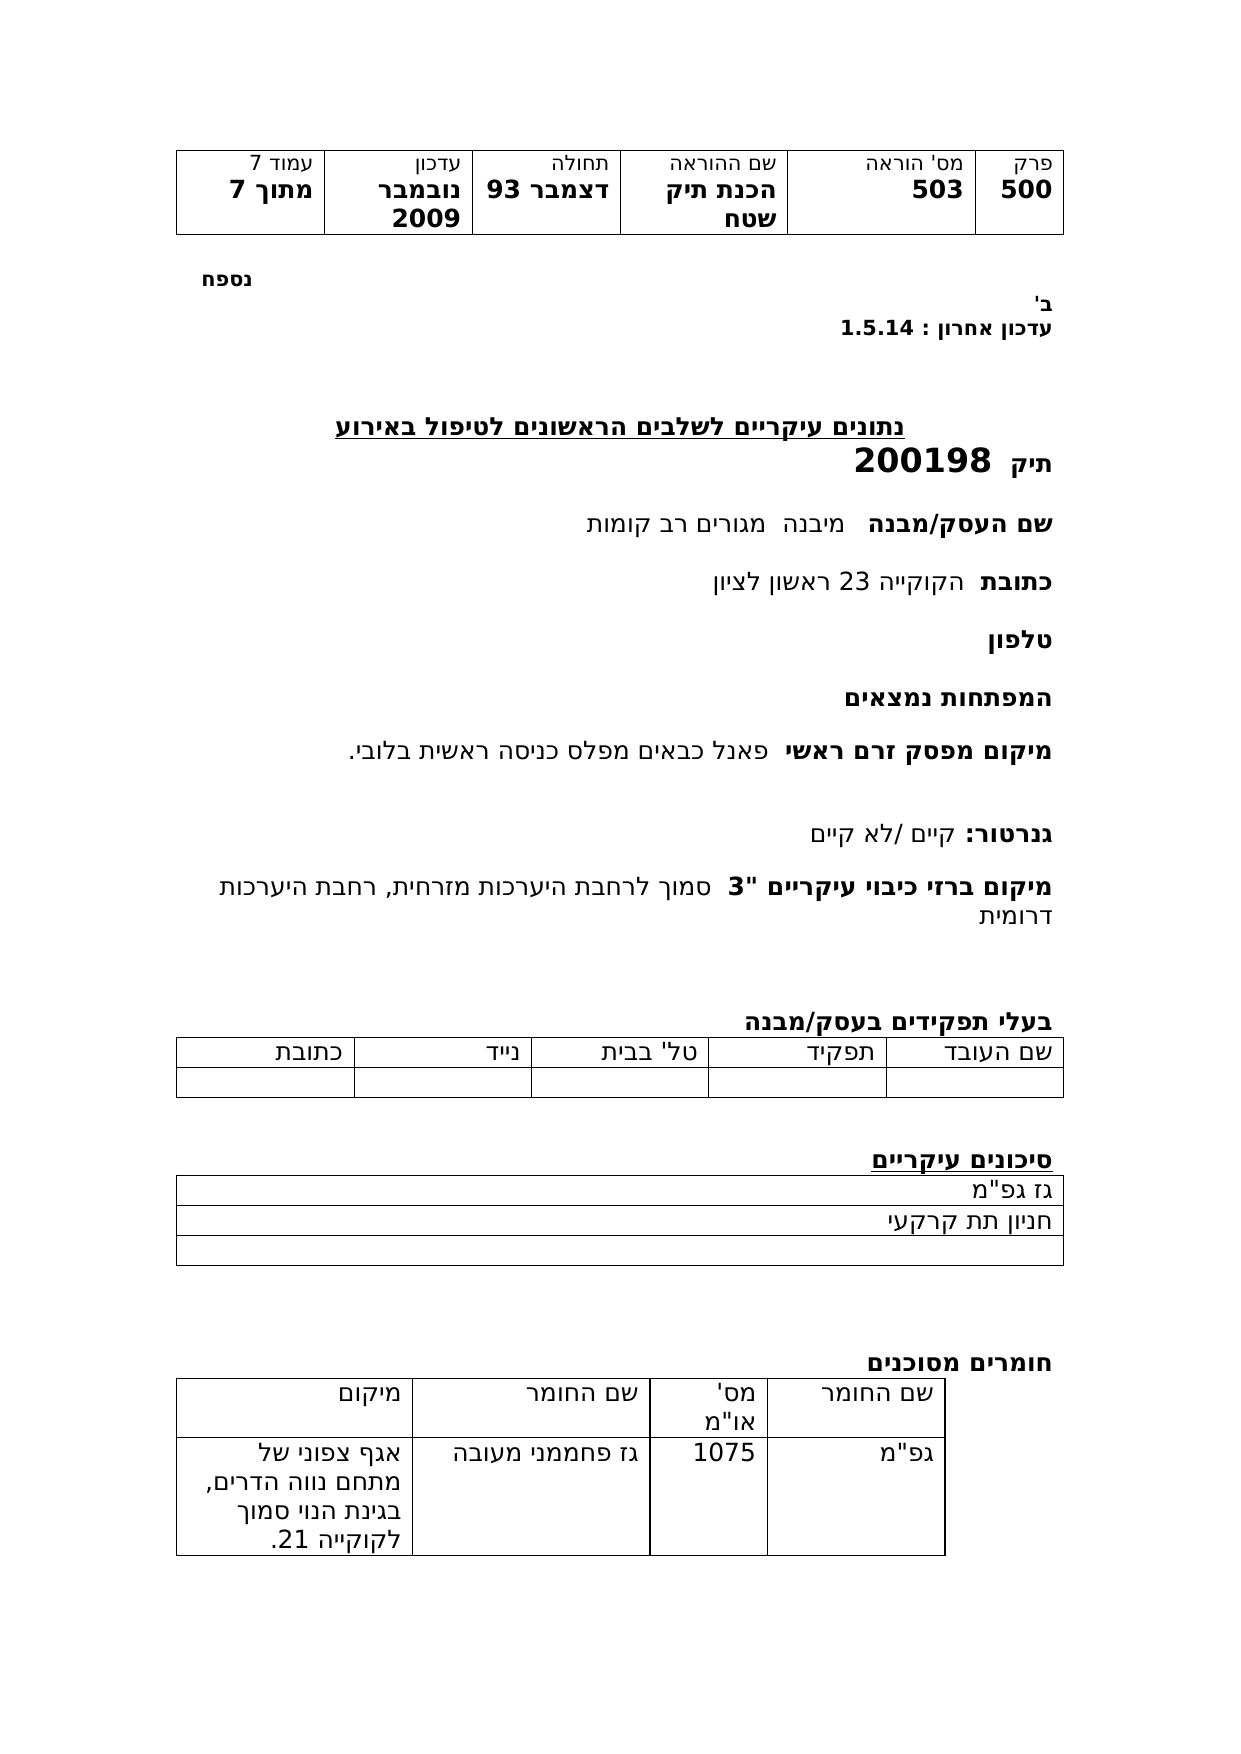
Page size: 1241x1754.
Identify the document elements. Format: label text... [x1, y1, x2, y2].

table_header תפקיד [709, 1038, 886, 1067]
table_cell גפ"מ [768, 1438, 944, 1554]
table_cell [887, 1068, 1063, 1097]
table_header שם העובד [887, 1038, 1063, 1067]
table_header טל' בבית [532, 1038, 708, 1067]
text טלפון [187, 625, 1053, 654]
table_cell [177, 1236, 1063, 1265]
table_cell חניון תת קרקעי [177, 1206, 1063, 1235]
text עדכון אחרון : 1.5.14 [187, 316, 1053, 341]
table_header תחולה דצמבר 93 [473, 151, 620, 234]
table_header מס' הוראה 503 [788, 151, 975, 234]
text בעלי תפקידים בעסק/מבנה [187, 1007, 1053, 1037]
table_header שם ההוראה הכנת תיק שטח [621, 151, 787, 234]
table_header מס' או"מ [651, 1379, 767, 1437]
table_cell אגף צפוני של מתחם נווה הדרים, בגינת הנוי סמוך לקוקייה 21. [177, 1438, 412, 1554]
text נספח ב' [187, 263, 1053, 316]
text נתונים עיקריים לשלבים הראשונים לטיפול באירוע [187, 413, 1053, 442]
table_header מיקום [177, 1379, 412, 1437]
text שם העסק/מבנה מיבנה מגורים רב קומות [187, 509, 1053, 538]
table_cell [177, 1068, 354, 1097]
text מיקום מפסק זרם ראשי פאנל כבאים מפלס כניסה ראשית בלובי. [187, 736, 1053, 765]
table_header שם החומר [413, 1379, 649, 1437]
text תיק 200198 [187, 442, 1053, 481]
table_header נייד [355, 1038, 531, 1067]
text חומרים מסוכנים [187, 1348, 1053, 1377]
table_header גז גפ"מ [177, 1176, 1063, 1205]
table_cell 1075 [651, 1438, 767, 1554]
text גנרטור: קיים /לא קיים [187, 819, 1053, 848]
text סיכונים עיקריים [187, 1146, 1053, 1175]
text המפתחות נמצאים [187, 683, 1053, 712]
table_cell גז פחממני מעובה [413, 1438, 649, 1554]
table_header שם החומר [768, 1379, 944, 1437]
table_cell [355, 1068, 531, 1097]
table_cell [709, 1068, 886, 1097]
table_cell [532, 1068, 708, 1097]
table_header עדכון נובמבר 2009 [325, 151, 472, 234]
table_header פרק 500 [976, 151, 1063, 234]
table_header כתובת [177, 1038, 354, 1067]
text כתובת הקוקייה 23 ראשון לציון [187, 567, 1053, 596]
table_header עמוד 7 מתוך 7 [177, 151, 324, 234]
text מיקום ברזי כיבוי עיקריים "3 סמוך לרחבת היערכות מזרחית, רחבת היערכות דרומית [187, 872, 1053, 930]
